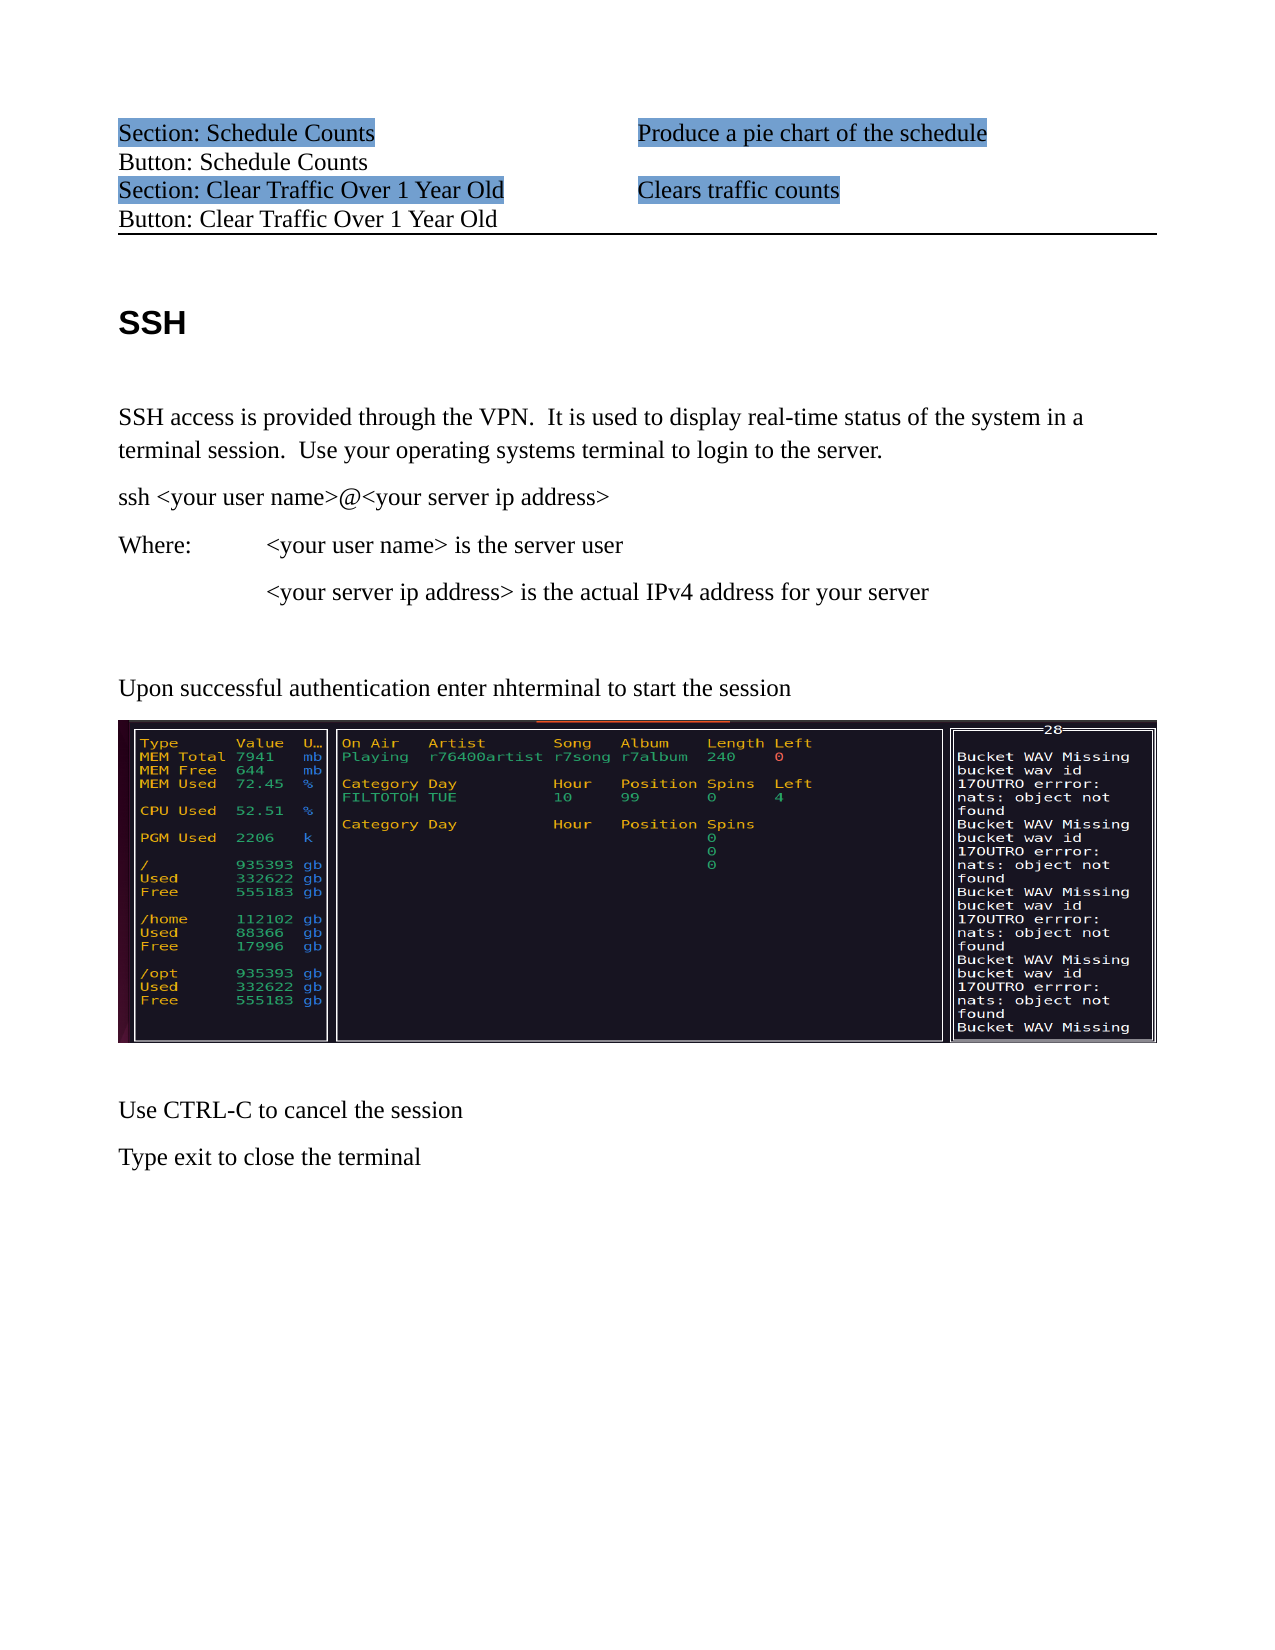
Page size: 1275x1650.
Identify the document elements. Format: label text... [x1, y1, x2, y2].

table_cell Button: Schedule Counts [118, 147, 637, 176]
table_cell Section: Clear Traffic Over 1 Year Old [118, 176, 637, 204]
text Use CTRL-C to cancel the session [118, 1095, 1157, 1124]
text <your server ip address> is the actual IPv4 address for your server [118, 577, 1157, 606]
text Where: <your user name> is the server user [118, 530, 1157, 559]
table_cell [638, 147, 1157, 176]
text SSH access is provided through the VPN. It is used to display real-time status of the system in a terminal session. Use your operating systems terminal to login to the server. [118, 402, 1157, 463]
table_cell Button: Clear Traffic Over 1 Year Old [118, 204, 637, 233]
text ssh <your user name>@<your server ip address> [118, 482, 1157, 511]
subtitle SSH [118, 303, 1157, 342]
table_cell Section: Schedule Counts [118, 118, 637, 147]
table_cell Produce a pie chart of the schedule [638, 118, 1157, 147]
text Type exit to close the terminal [118, 1142, 1157, 1171]
text Upon successful authentication enter nhterminal to start the session [118, 673, 1157, 701]
picture [118, 720, 1157, 1043]
table_cell [638, 204, 1157, 233]
table_cell Clears traffic counts [638, 176, 1157, 204]
